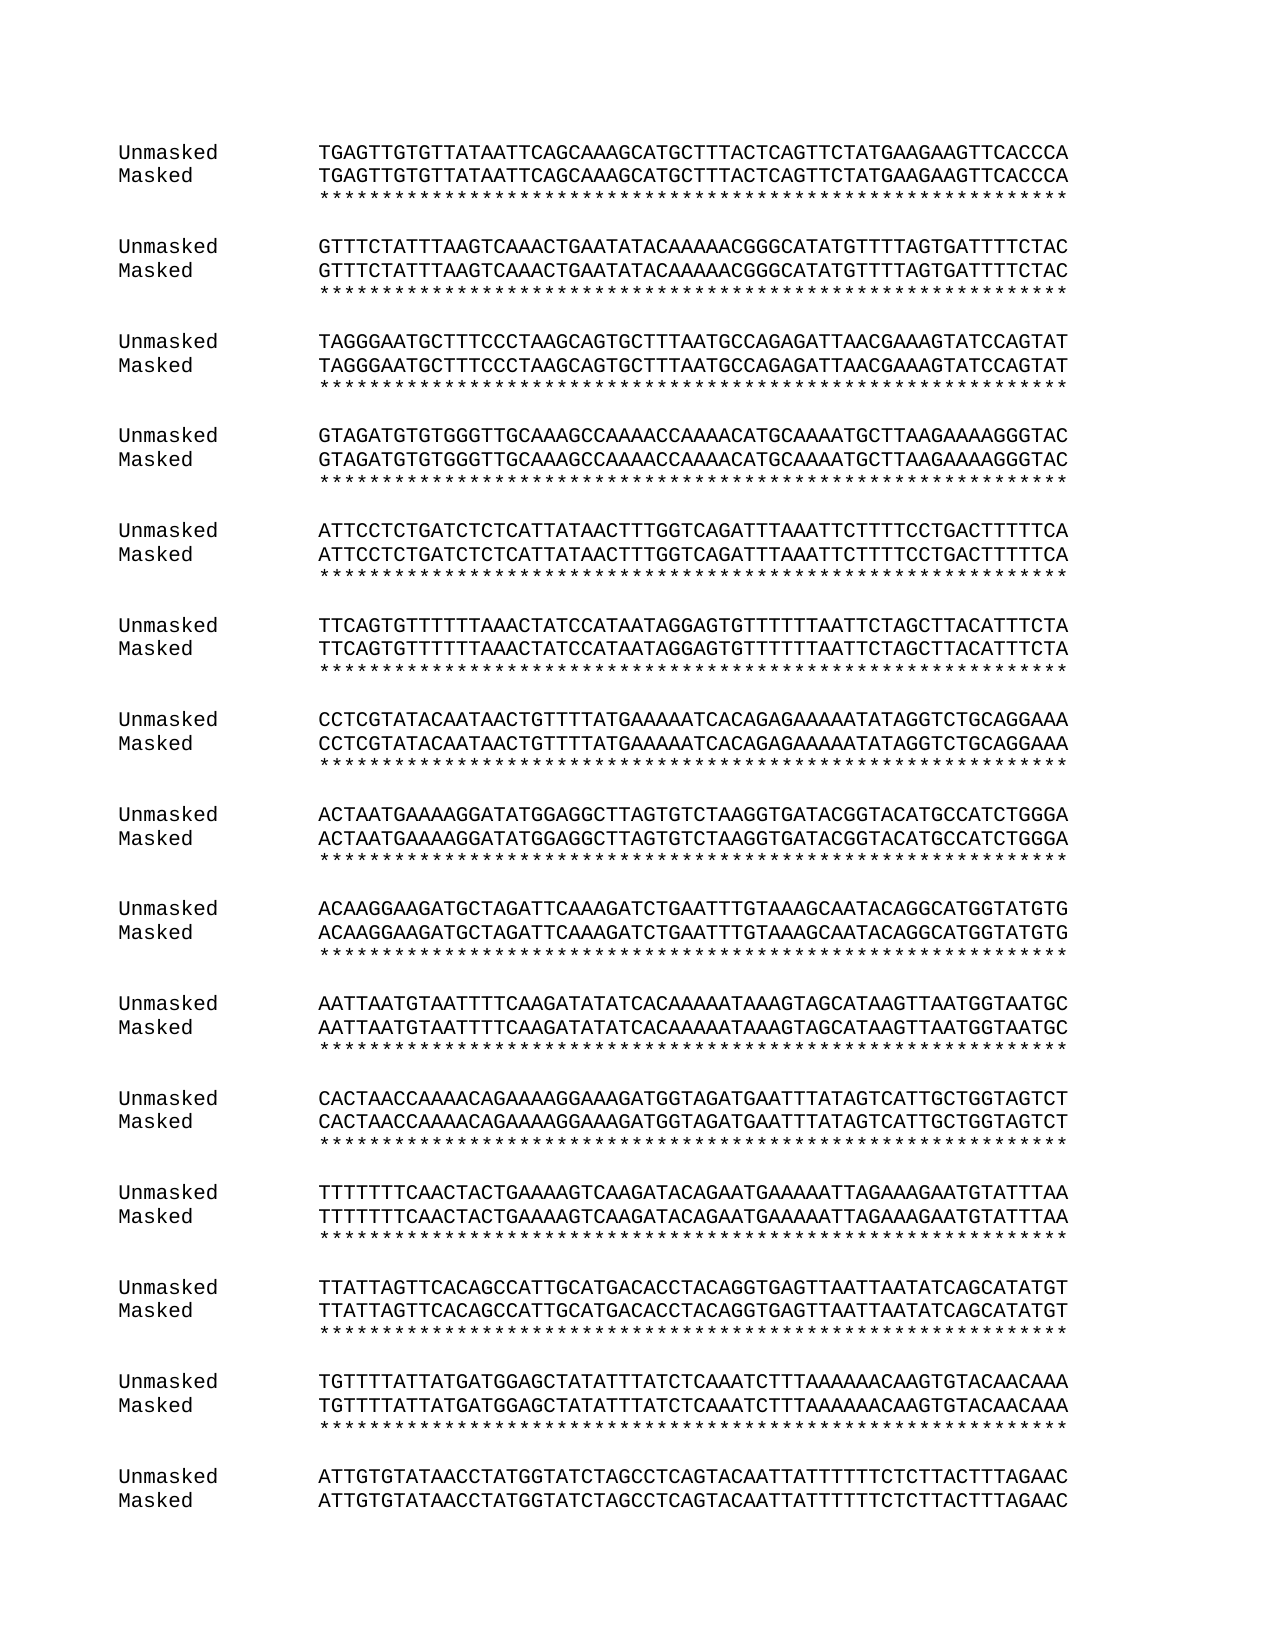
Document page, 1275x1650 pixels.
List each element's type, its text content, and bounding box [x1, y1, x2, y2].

text Unmasked CCTCGTATACAATAACTGTTTTATGAAAAATCACAGAGAAAAATATAGGTCTGCAGGAAA [118, 709, 1157, 733]
text Masked CCTCGTATACAATAACTGTTTTATGAAAAATCACAGAGAAAAATATAGGTCTGCAGGAAA [118, 733, 1157, 757]
text Unmasked ACTAATGAAAAGGATATGGAGGCTTAGTGTCTAAGGTGATACGGTACATGCCATCTGGGA [118, 804, 1157, 827]
text Masked ACTAATGAAAAGGATATGGAGGCTTAGTGTCTAAGGTGATACGGTACATGCCATCTGGGA [118, 827, 1157, 851]
text ************************************************************ [118, 1135, 1157, 1158]
text ************************************************************ [118, 567, 1157, 591]
text Unmasked TTCAGTGTTTTTTAAACTATCCATAATAGGAGTGTTTTTTAATTCTAGCTTACATTTCTA [118, 615, 1157, 638]
text Unmasked TGTTTTATTATGATGGAGCTATATTTATCTCAAATCTTTAAAAAACAAGTGTACAACAAA [118, 1371, 1157, 1395]
text Unmasked AATTAATGTAATTTTCAAGATATATCACAAAAATAAAGTAGCATAAGTTAATGGTAATGC [118, 993, 1157, 1017]
text Unmasked CACTAACCAAAACAGAAAAGGAAAGATGGTAGATGAATTTATAGTCATTGCTGGTAGTCT [118, 1088, 1157, 1111]
text ************************************************************ [118, 851, 1157, 875]
text Unmasked TGAGTTGTGTTATAATTCAGCAAAGCATGCTTTACTCAGTTCTATGAAGAAGTTCACCCA [118, 142, 1157, 165]
text Unmasked TAGGGAATGCTTTCCCTAAGCAGTGCTTTAATGCCAGAGATTAACGAAAGTATCCAGTAT [118, 331, 1157, 354]
text Masked AATTAATGTAATTTTCAAGATATATCACAAAAATAAAGTAGCATAAGTTAATGGTAATGC [118, 1017, 1157, 1040]
text ************************************************************ [118, 1419, 1157, 1442]
text Masked CACTAACCAAAACAGAAAAGGAAAGATGGTAGATGAATTTATAGTCATTGCTGGTAGTCT [118, 1111, 1157, 1135]
text ************************************************************ [118, 378, 1157, 402]
text ************************************************************ [118, 662, 1157, 686]
text ************************************************************ [118, 284, 1157, 307]
text Unmasked GTAGATGTGTGGGTTGCAAAGCCAAAACCAAAACATGCAAAATGCTTAAGAAAAGGGTAC [118, 426, 1157, 449]
text Masked TTCAGTGTTTTTTAAACTATCCATAATAGGAGTGTTTTTTAATTCTAGCTTACATTTCTA [118, 638, 1157, 662]
text Masked TGAGTTGTGTTATAATTCAGCAAAGCATGCTTTACTCAGTTCTATGAAGAAGTTCACCCA [118, 165, 1157, 189]
text Unmasked ATTCCTCTGATCTCTCATTATAACTTTGGTCAGATTTAAATTCTTTTCCTGACTTTTTCA [118, 520, 1157, 544]
text Masked ATTCCTCTGATCTCTCATTATAACTTTGGTCAGATTTAAATTCTTTTCCTGACTTTTTCA [118, 544, 1157, 567]
text Masked ATTGTGTATAACCTATGGTATCTAGCCTCAGTACAATTATTTTTTCTCTTACTTTAGAAC [118, 1489, 1157, 1513]
text Unmasked ACAAGGAAGATGCTAGATTCAAAGATCTGAATTTGTAAAGCAATACAGGCATGGTATGTG [118, 898, 1157, 922]
text Masked TTATTAGTTCACAGCCATTGCATGACACCTACAGGTGAGTTAATTAATATCAGCATATGT [118, 1300, 1157, 1324]
text Masked TGTTTTATTATGATGGAGCTATATTTATCTCAAATCTTTAAAAAACAAGTGTACAACAAA [118, 1395, 1157, 1419]
text ************************************************************ [118, 946, 1157, 969]
text Unmasked TTTTTTTCAACTACTGAAAAGTCAAGATACAGAATGAAAAATTAGAAAGAATGTATTTAA [118, 1182, 1157, 1206]
text ************************************************************ [118, 757, 1157, 780]
text Unmasked GTTTCTATTTAAGTCAAACTGAATATACAAAAACGGGCATATGTTTTAGTGATTTTCTAC [118, 236, 1157, 260]
text Unmasked ATTGTGTATAACCTATGGTATCTAGCCTCAGTACAATTATTTTTTCTCTTACTTTAGAAC [118, 1466, 1157, 1489]
text ************************************************************ [118, 1324, 1157, 1348]
text Unmasked TTATTAGTTCACAGCCATTGCATGACACCTACAGGTGAGTTAATTAATATCAGCATATGT [118, 1277, 1157, 1300]
text ************************************************************ [118, 189, 1157, 213]
text Masked TTTTTTTCAACTACTGAAAAGTCAAGATACAGAATGAAAAATTAGAAAGAATGTATTTAA [118, 1206, 1157, 1229]
text ************************************************************ [118, 473, 1157, 496]
text ************************************************************ [118, 1229, 1157, 1253]
text Masked GTTTCTATTTAAGTCAAACTGAATATACAAAAACGGGCATATGTTTTAGTGATTTTCTAC [118, 260, 1157, 284]
text Masked GTAGATGTGTGGGTTGCAAAGCCAAAACCAAAACATGCAAAATGCTTAAGAAAAGGGTAC [118, 449, 1157, 473]
text Masked ACAAGGAAGATGCTAGATTCAAAGATCTGAATTTGTAAAGCAATACAGGCATGGTATGTG [118, 922, 1157, 946]
text ************************************************************ [118, 1040, 1157, 1064]
text Masked TAGGGAATGCTTTCCCTAAGCAGTGCTTTAATGCCAGAGATTAACGAAAGTATCCAGTAT [118, 354, 1157, 378]
